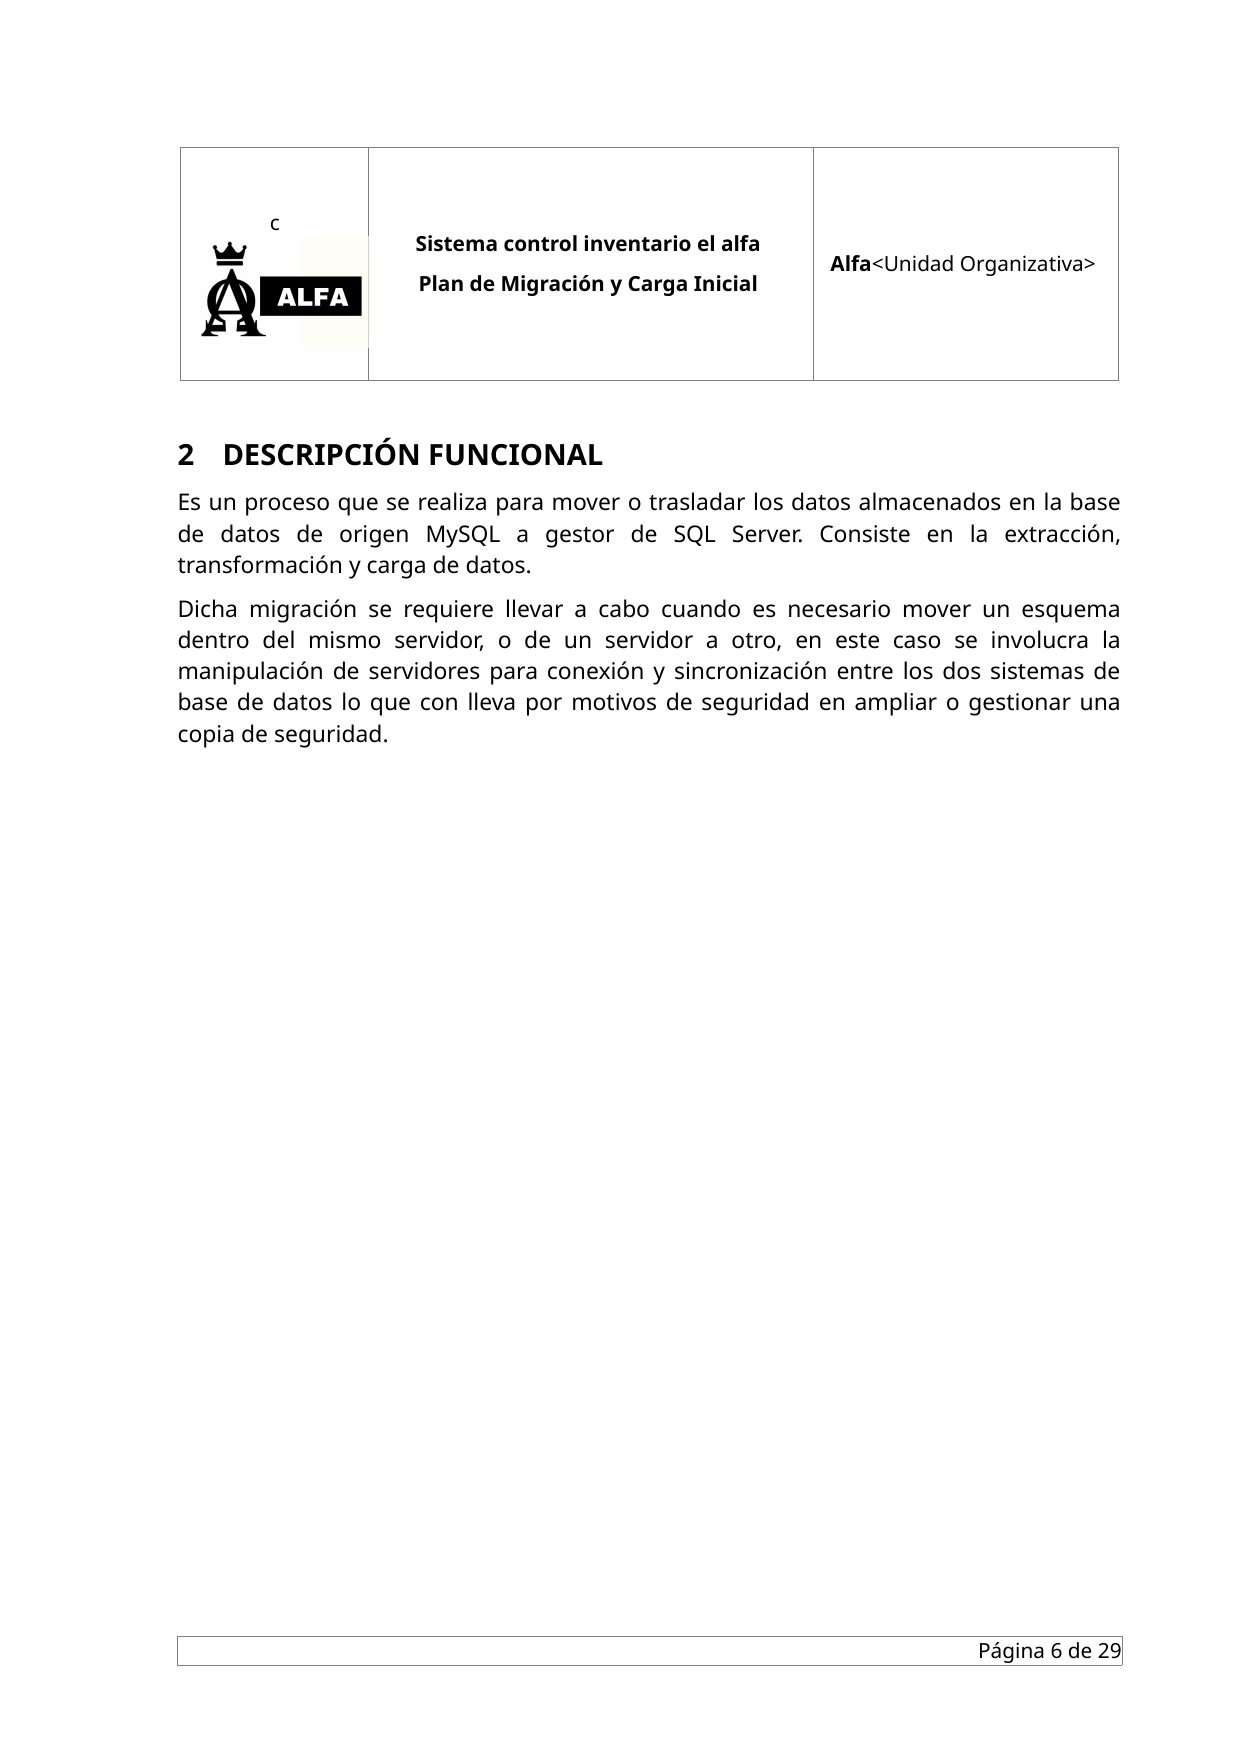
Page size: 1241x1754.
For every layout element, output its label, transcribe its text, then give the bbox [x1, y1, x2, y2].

text Dicha migración se requiere llevar a cabo cuando es necesario mover un esquema dentro del mismo servidor, o de un servidor a otro, en este caso se involucra la manipulación de servidores para conexión y sincronización entre los dos sistemas de base de datos lo que con lleva por motivos de seguridad en ampliar o gestionar una copia de seguridad. [177, 593, 1122, 749]
subtitle DESCRIPCIÓN FUNCIONAL [177, 434, 1122, 474]
text Es un proceso que se realiza para mover o trasladar los datos almacenados en la base de datos de origen MySQL a gestor de SQL Server. Consiste en la extracción, transformación y carga de datos. [177, 486, 1122, 580]
